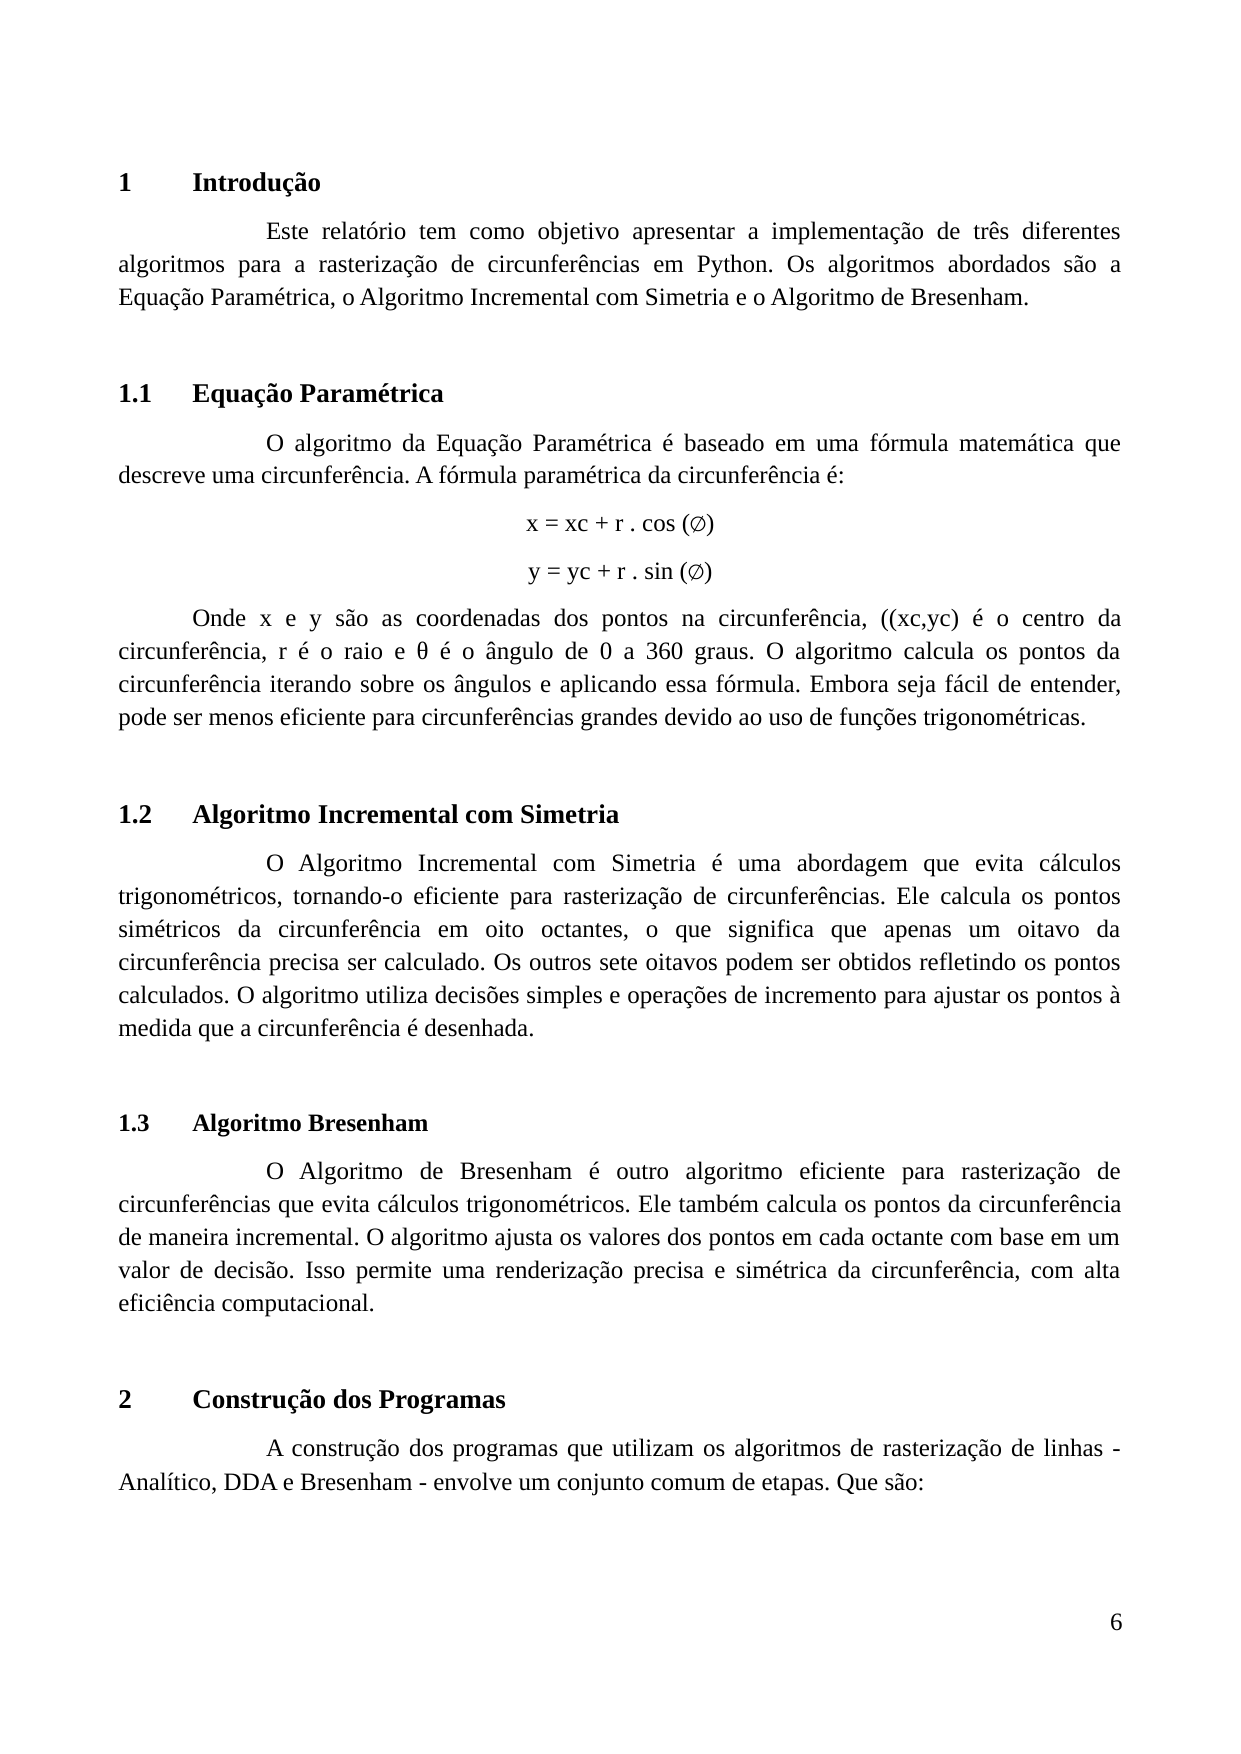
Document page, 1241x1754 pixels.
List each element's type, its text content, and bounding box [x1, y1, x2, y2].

text 1.2 Algoritmo Incremental com Simetria [118, 798, 1122, 829]
text y = yc + r . sin (∅) [118, 556, 1122, 584]
text 2 Construção dos Programas [118, 1383, 1122, 1414]
text O Algoritmo de Bresenham é outro algoritmo eficiente para rasterização de circunferências que evita cálculos trigonométricos. Ele também calcula os pontos da circunferência de maneira incremental. O algoritmo ajusta os valores dos pontos em cada octante com base em um valor de decisão. Isso permite uma renderização precisa e simétrica da circunferência, com alta eficiência computacional. [118, 1156, 1122, 1317]
text 1.3 Algoritmo Bresenham [118, 1108, 1122, 1137]
text 1.1 Equação Paramétrica [118, 377, 1122, 408]
text O algoritmo da Equação Paramétrica é baseado em uma fórmula matemática que descreve uma circunferência. A fórmula paramétrica da circunferência é: [118, 428, 1122, 489]
text Este relatório tem como objetivo apresentar a implementação de três diferentes algoritmos para a rasterização de circunferências em Python. Os algoritmos abordados são a Equação Paramétrica, o Algoritmo Incremental com Simetria e o Algoritmo de Bresenham. [118, 216, 1122, 311]
text O Algoritmo Incremental com Simetria é uma abordagem que evita cálculos trigonométricos, tornando-o eficiente para rasterização de circunferências. Ele calcula os pontos simétricos da circunferência em oito octantes, o que significa que apenas um oitavo da circunferência precisa ser calculado. Os outros sete oitavos podem ser obtidos refletindo os pontos calculados. O algoritmo utiliza decisões simples e operações de incremento para ajustar os pontos à medida que a circunferência é desenhada. [118, 848, 1122, 1042]
text 1 Introdução [118, 166, 1122, 197]
text A construção dos programas que utilizam os algoritmos de rasterização de linhas - Analítico, DDA e Bresenham - envolve um conjunto comum de etapas. Que são: [118, 1433, 1122, 1495]
text Onde x e y são as coordenadas dos pontos na circunferência, ((xc,yc) é o centro da circunferência, r é o raio e θ é o ângulo de 0 a 360 graus. O algoritmo calcula os pontos da circunferência iterando sobre os ângulos e aplicando essa fórmula. Embora seja fácil de entender, pode ser menos eficiente para circunferências grandes devido ao uso de funções trigonométricas. [118, 603, 1122, 731]
text x = xc + r . cos (∅) [118, 508, 1122, 537]
